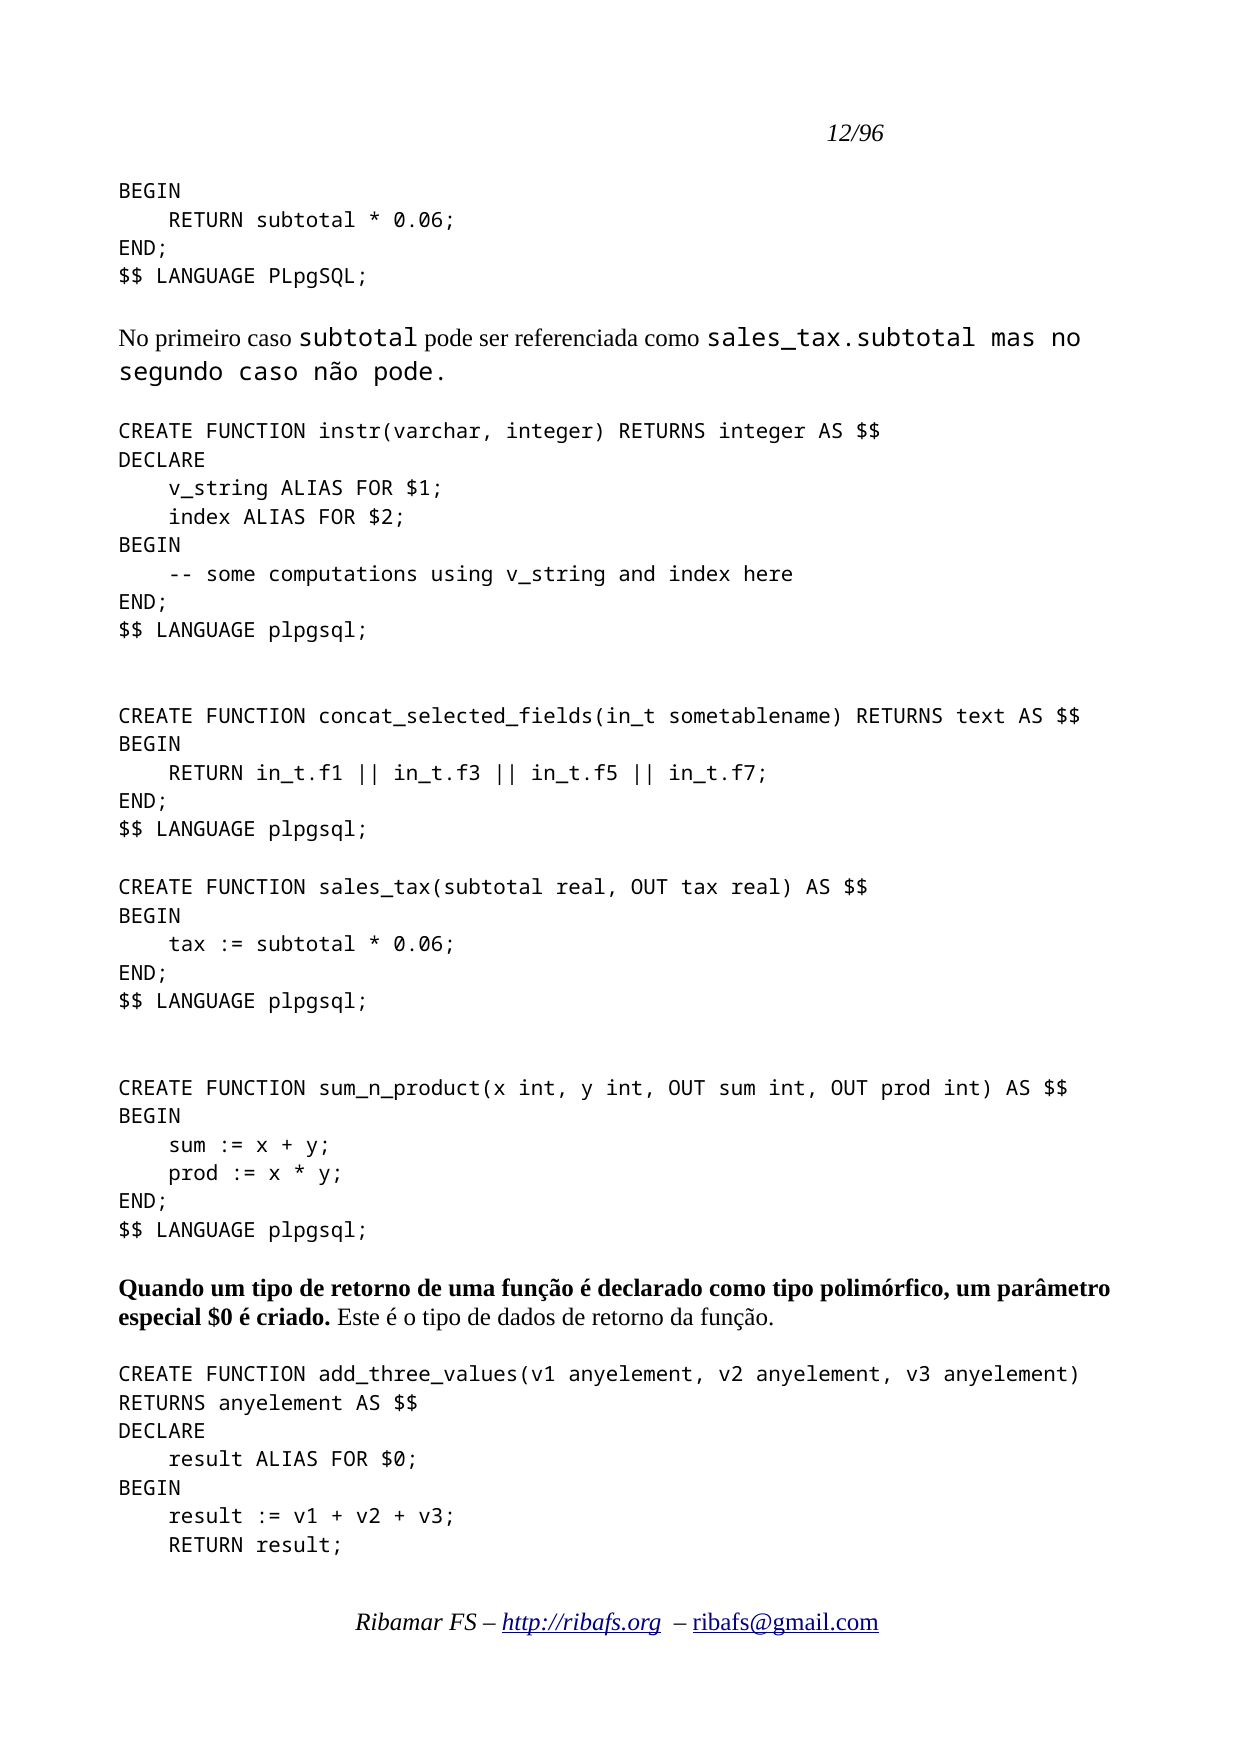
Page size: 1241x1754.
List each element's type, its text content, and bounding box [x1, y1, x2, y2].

text BEGIN [118, 1473, 1122, 1501]
text sum := x + y; [118, 1130, 1122, 1158]
text result := v1 + v2 + v3; [118, 1501, 1122, 1530]
text CREATE FUNCTION instr(varchar, integer) RETURNS integer AS $$ [118, 416, 1122, 445]
text -- some computations using v_string and index here [118, 559, 1122, 587]
text DECLARE [118, 445, 1122, 473]
text $$ LANGUAGE plpgsql; [118, 1215, 1122, 1243]
text tax := subtotal * 0.06; [118, 929, 1122, 958]
text $$ LANGUAGE plpgsql; [118, 616, 1122, 644]
text END; [118, 786, 1122, 814]
text Quando um tipo de retorno de uma função é declarado como tipo polimórfico, um parâmetro especial $0 é criado. Este é o tipo de dados de retorno da função. [118, 1273, 1122, 1331]
text END; [118, 233, 1122, 262]
text END; [118, 958, 1122, 986]
text CREATE FUNCTION add_three_values(v1 anyelement, v2 anyelement, v3 anyelement) [118, 1359, 1122, 1388]
text result ALIAS FOR $0; [118, 1444, 1122, 1473]
text CREATE FUNCTION concat_selected_fields(in_t sometablename) RETURNS text AS $$ [118, 701, 1122, 729]
text RETURNS anyelement AS $$ [118, 1388, 1122, 1416]
text BEGIN [118, 176, 1122, 205]
text No primeiro caso subtotal pode ser referenciada como sales_tax.subtotal mas no segundo caso não pode. [118, 319, 1122, 388]
text BEGIN [118, 729, 1122, 758]
text prod := x * y; [118, 1158, 1122, 1187]
text CREATE FUNCTION sales_tax(subtotal real, OUT tax real) AS $$ [118, 872, 1122, 901]
text $$ LANGUAGE PLpgSQL; [118, 262, 1122, 290]
text RETURN subtotal * 0.06; [118, 205, 1122, 233]
text RETURN result; [118, 1530, 1122, 1558]
text BEGIN [118, 530, 1122, 559]
text v_string ALIAS FOR $1; [118, 473, 1122, 502]
text $$ LANGUAGE plpgsql; [118, 986, 1122, 1015]
text $$ LANGUAGE plpgsql; [118, 814, 1122, 843]
text DECLARE [118, 1416, 1122, 1444]
text BEGIN [118, 901, 1122, 929]
text BEGIN [118, 1101, 1122, 1130]
text END; [118, 587, 1122, 616]
text END; [118, 1187, 1122, 1215]
text index ALIAS FOR $2; [118, 502, 1122, 530]
text RETURN in_t.f1 || in_t.f3 || in_t.f5 || in_t.f7; [118, 758, 1122, 786]
text CREATE FUNCTION sum_n_product(x int, y int, OUT sum int, OUT prod int) AS $$ [118, 1073, 1122, 1101]
